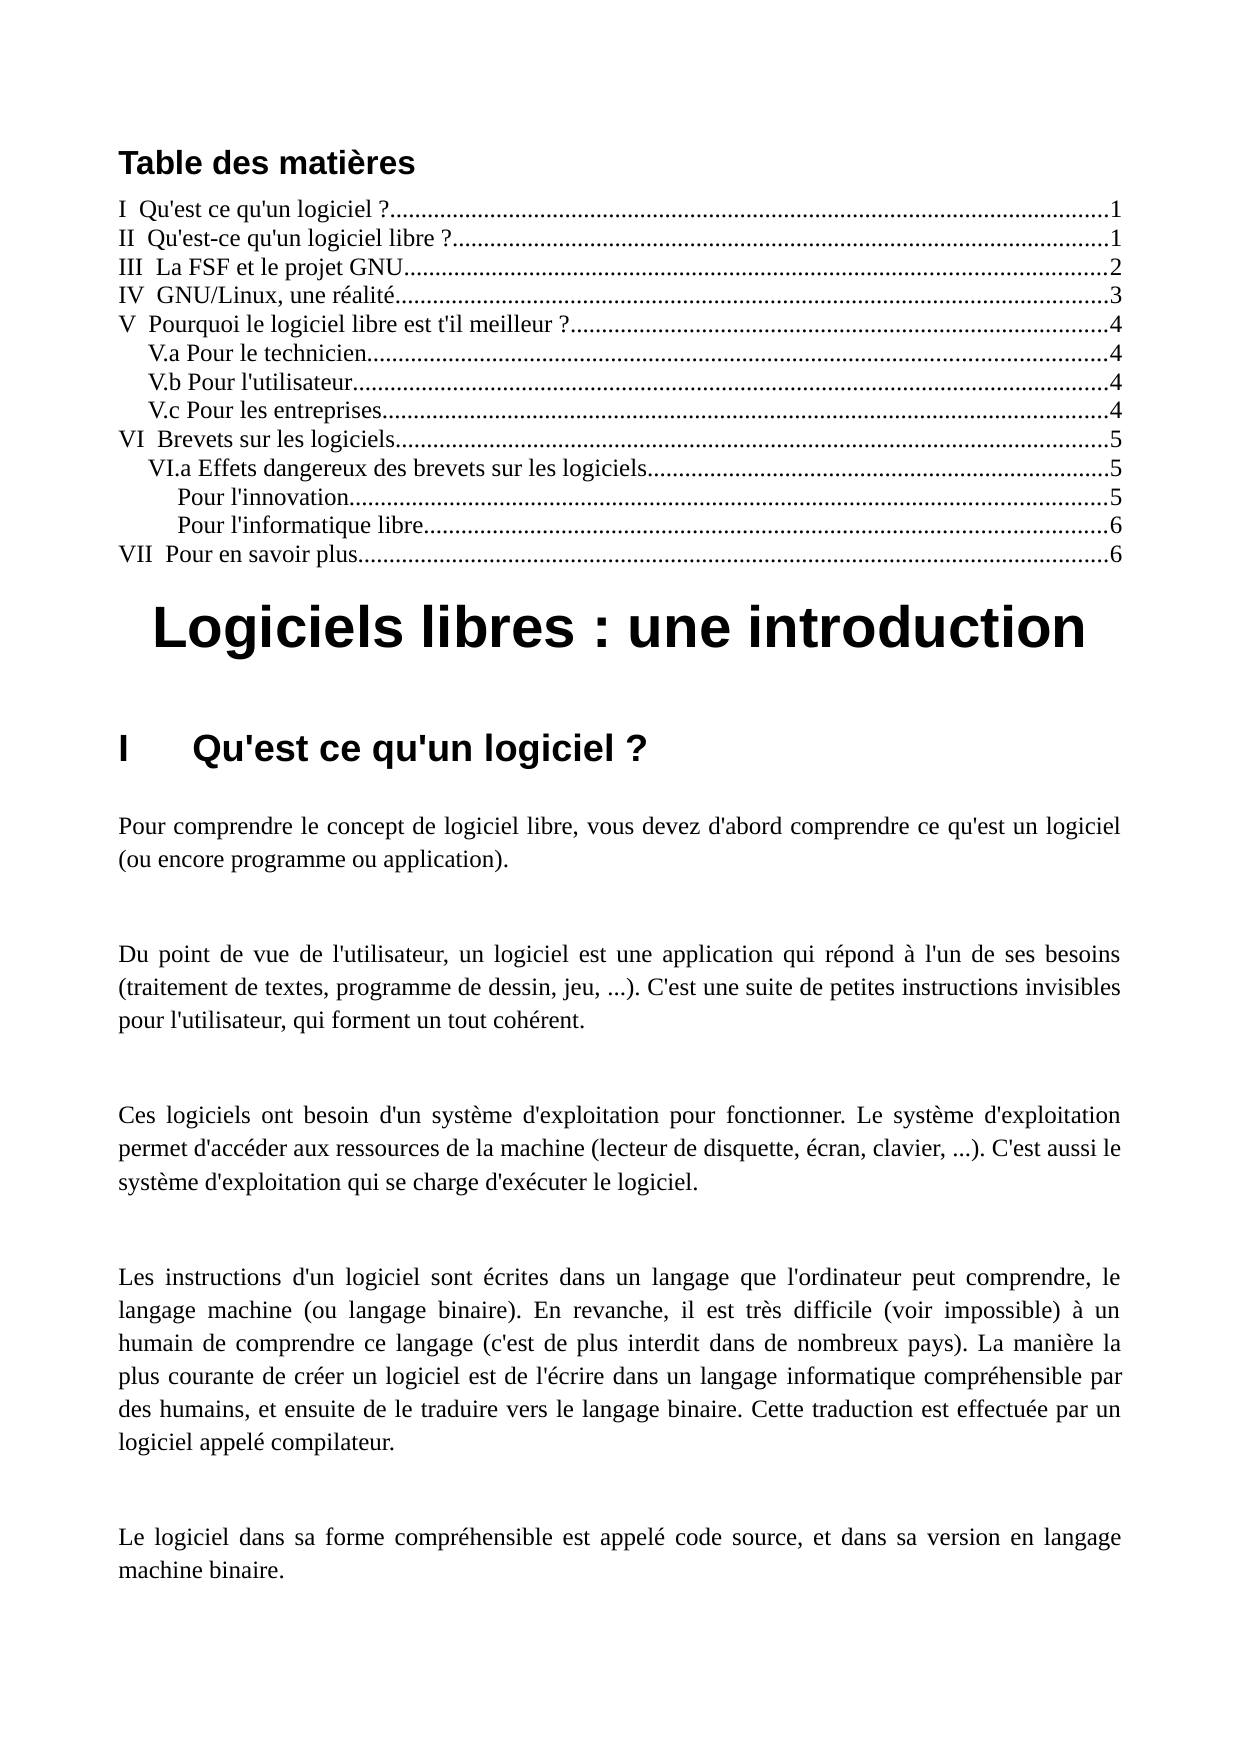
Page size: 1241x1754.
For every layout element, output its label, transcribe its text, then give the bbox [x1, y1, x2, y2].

text Pour l'informatique libre 6 [177, 510, 1122, 539]
text Le logiciel dans sa forme compréhensible est appelé code source, et dans sa version en langage machine binaire. [118, 1522, 1122, 1584]
text II Qu'est-ce qu'un logiciel libre ? 1 [118, 223, 1122, 252]
text V.c Pour les entreprises 4 [148, 395, 1122, 424]
text Ces logiciels ont besoin d'un système d'exploitation pour fonctionner. Le système d'exploitation permet d'accéder aux ressources de la machine (lecteur de disquette, écran, clavier, ...). C'est aussi le système d'exploitation qui se charge d'exécuter le logiciel. [118, 1101, 1122, 1195]
text V.a Pour le technicien 4 [148, 338, 1122, 367]
title Logiciels libres : une introduction [118, 593, 1122, 660]
text I Qu'est ce qu'un logiciel ? 1 [118, 194, 1122, 223]
subtitle Table des matières [118, 143, 1122, 182]
text III La FSF et le projet GNU 2 [118, 252, 1122, 280]
text IV GNU/Linux, une réalité 3 [118, 280, 1122, 309]
text V Pourquoi le logiciel libre est t'il meilleur ? 4 [118, 309, 1122, 338]
text Les instructions d'un logiciel sont écrites dans un langage que l'ordinateur peut comprendre, le langage machine (ou langage binaire). En revanche, il est très difficile (voir impossible) à un humain de comprendre ce langage (c'est de plus interdit dans de nombreux pays). La manière la plus courante de créer un logiciel est de l'écrire dans un langage informatique compréhensible par des humains, et ensuite de le traduire vers le langage binaire. Cette traduction est effectuée par un logiciel appelé compilateur. [118, 1262, 1122, 1456]
text VI Brevets sur les logiciels 5 [118, 424, 1122, 453]
subtitle Qu'est ce qu'un logiciel ? [118, 726, 1122, 770]
text Pour l'innovation 5 [177, 482, 1122, 510]
text VII Pour en savoir plus 6 [118, 539, 1122, 568]
text Du point de vue de l'utilisateur, un logiciel est une application qui répond à l'un de ses besoins (traitement de textes, programme de dessin, jeu, ...). C'est une suite de petites instructions invisibles pour l'utilisateur, qui forment un tout cohérent. [118, 939, 1122, 1034]
text V.b Pour l'utilisateur 4 [148, 367, 1122, 395]
text Pour comprendre le concept de logiciel libre, vous devez d'abord comprendre ce qu'est un logiciel (ou encore programme ou application). [118, 811, 1122, 873]
text VI.a Effets dangereux des brevets sur les logiciels 5 [148, 453, 1122, 482]
